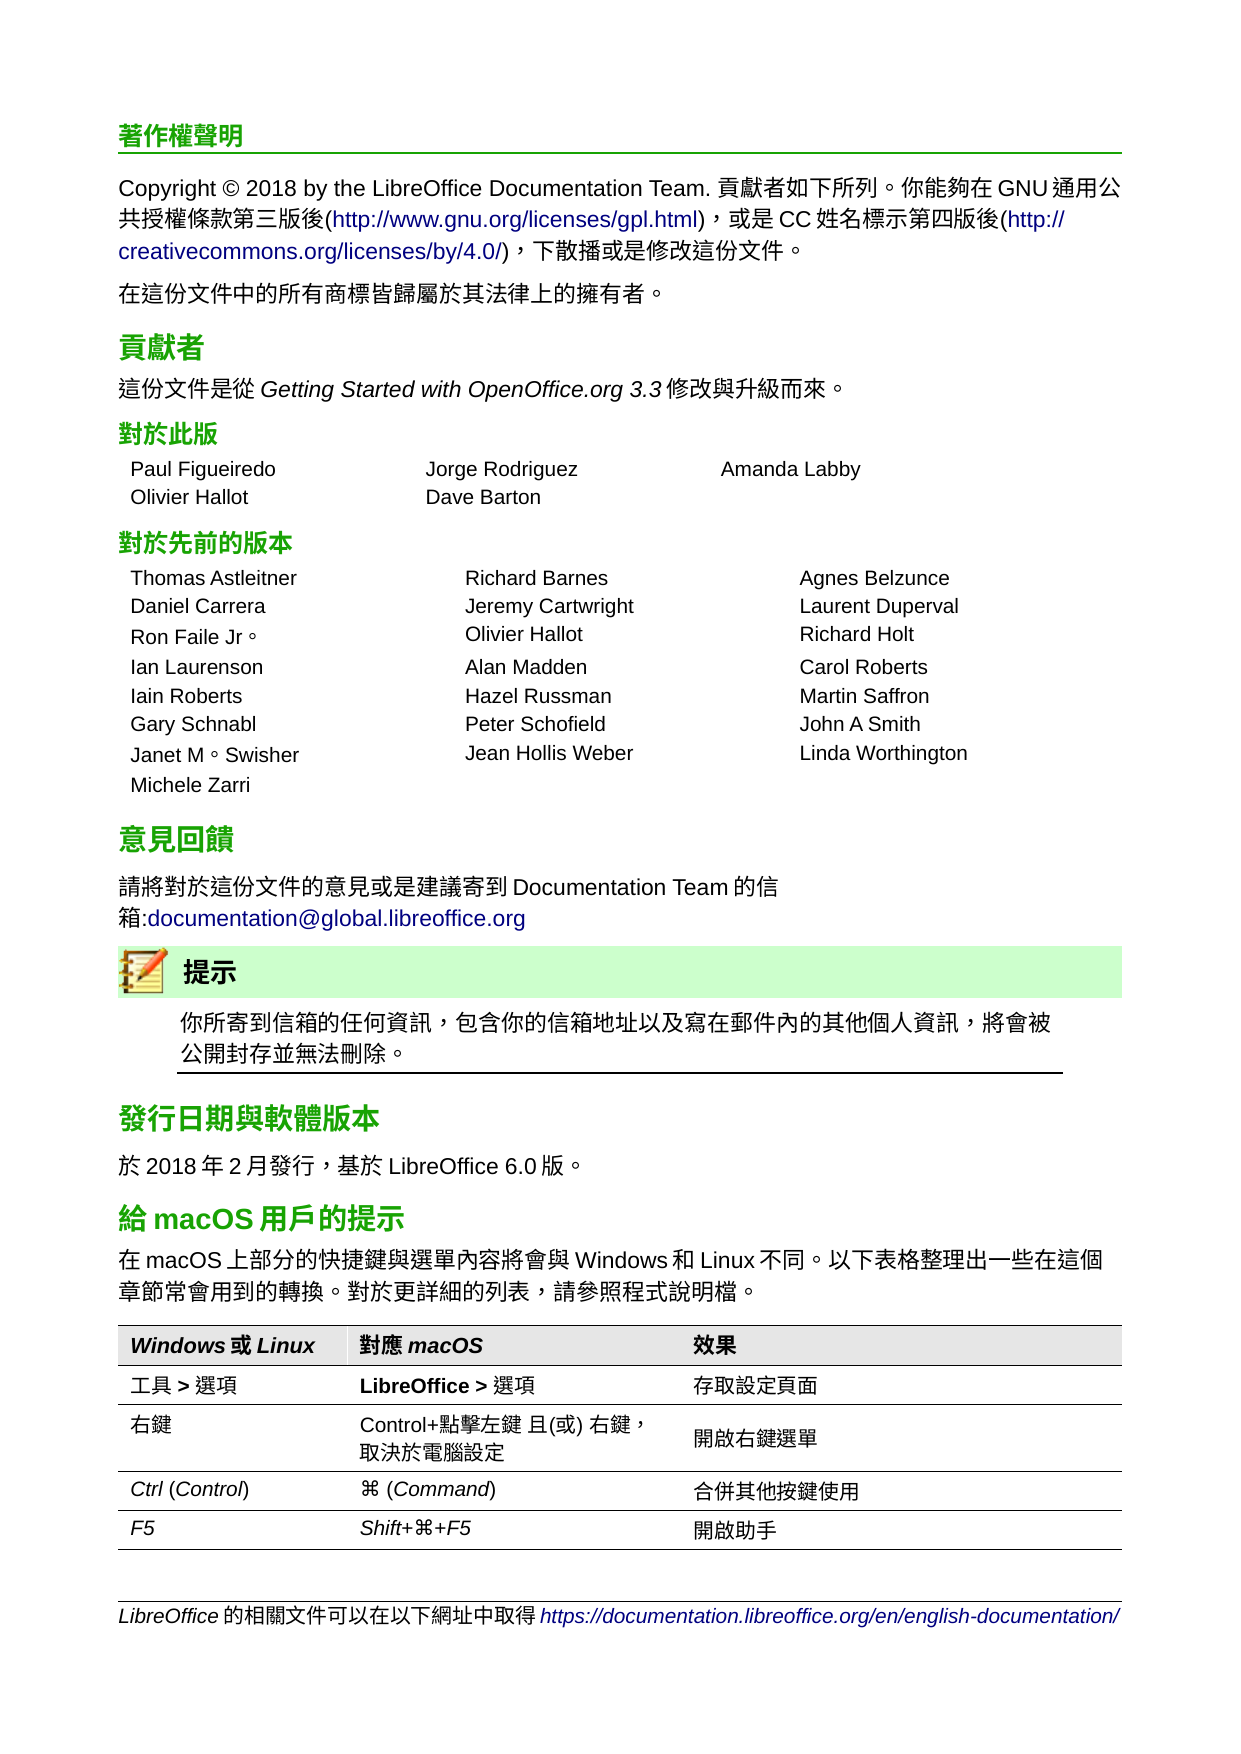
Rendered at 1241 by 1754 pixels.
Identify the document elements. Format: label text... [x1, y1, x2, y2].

table_cell Dave Barton [414, 485, 709, 513]
table_header Richard Barnes [453, 565, 787, 594]
table_header Jorge Rodriguez [414, 457, 709, 485]
table_cell Shift+⌘+F5 [348, 1511, 681, 1549]
table_header Thomas Astleitner [118, 565, 453, 594]
text 請將對於這份文件的意見或是建議寄到Documentation Team的信箱:documentation@global.libreoffice.org [118, 871, 1122, 933]
text 在macOS上部分的快捷鍵與選單內容將會與Windows和Linux不同。以下表格整理出一些在這個章節常會用到的轉換。對於更詳細的列表，請參照程式說明檔。 [118, 1244, 1122, 1307]
table_cell Carol Roberts [788, 655, 1122, 683]
table_cell Olivier Hallot [453, 622, 787, 655]
table_cell [788, 773, 1122, 802]
text 在這份文件中的所有商標皆歸屬於其法律上的擁有者。 [118, 278, 1122, 309]
table_cell [709, 485, 1122, 513]
table_header 對應macOS [348, 1326, 681, 1365]
table_cell 工具 > 選項 [118, 1366, 347, 1404]
table_cell Gary Schnabl [118, 712, 453, 740]
subtitle 發行日期與軟體版本 [118, 1098, 1122, 1138]
table_cell Ron Faile Jr。 [118, 622, 453, 655]
table_cell Laurent Duperval [788, 594, 1122, 622]
table_cell Peter Schofield [453, 712, 787, 740]
picture [119, 946, 170, 997]
table_cell [453, 773, 787, 802]
table_cell ⌘ (Command) [348, 1472, 681, 1510]
table_cell John A Smith [788, 712, 1122, 740]
table_cell F5 [118, 1511, 347, 1549]
table_cell Ctrl (Control) [118, 1472, 347, 1510]
table_cell 存取設定頁面 [681, 1366, 1122, 1404]
text 這份文件是從Getting Started with OpenOffice.org 3.3修改與升級而來。 [118, 373, 1122, 404]
table_header Windows或Linux [118, 1326, 347, 1365]
table_cell Alan Madden [453, 655, 787, 683]
table_cell Olivier Hallot [118, 485, 413, 513]
table_cell Martin Saffron [788, 684, 1122, 712]
subtitle 貢獻者 [118, 327, 1122, 367]
table_cell Linda Worthington [788, 740, 1122, 773]
table_header Amanda Labby [709, 457, 1122, 485]
text Copyright © 2018 by the LibreOffice Documentation Team. 貢獻者如下所列。你能夠在GNU通用公共授權條款第三版後(http://www.gnu.org/licenses/gpl.html)，或是CC姓名標示第四版後(http://creativecommons.org/licenses/by/4.0/)，下散播或是修改這份文件。 [118, 172, 1122, 266]
subtitle 給macOS用戶的提示 [118, 1199, 1122, 1238]
table_cell 右鍵 [118, 1405, 347, 1471]
text 於2018年2月發行，基於LibreOffice 6.0版。 [118, 1150, 1122, 1181]
table_header 效果 [681, 1326, 1122, 1365]
table_cell Jeremy Cartwright [453, 594, 787, 622]
subtitle 意見回饋 [118, 819, 1122, 859]
table_cell Janet M。Swisher [118, 740, 453, 773]
table_header Agnes Belzunce [788, 565, 1122, 594]
table_cell Iain Roberts [118, 684, 453, 712]
subtitle 對於先前的版本 [118, 525, 1122, 559]
table_cell Michele Zarri [118, 773, 453, 802]
subtitle 提示 [118, 946, 1122, 998]
table_cell LibreOffice > 選項 [348, 1366, 681, 1404]
table_header Paul Figueiredo [118, 457, 413, 485]
table_cell 開啟助手 [681, 1511, 1122, 1549]
table_cell Jean Hollis Weber [453, 740, 787, 773]
table_cell 開啟右鍵選單 [681, 1405, 1122, 1471]
table_cell Ian Laurenson [118, 655, 453, 683]
subtitle 對於此版 [118, 417, 1122, 451]
text 你所寄到信箱的任何資訊，包含你的信箱地址以及寫在郵件內的其他個人資訊，將會被公開封存並無法刪除。 [177, 1004, 1063, 1072]
table_cell 合併其他按鍵使用 [681, 1472, 1122, 1510]
table_cell Hazel Russman [453, 684, 787, 712]
table_cell Control+點擊左鍵 且(或) 右鍵，取決於電腦設定 [348, 1405, 681, 1471]
table_cell Daniel Carrera [118, 594, 453, 622]
subtitle 著作權聲明 [118, 118, 1122, 152]
table_cell Richard Holt [788, 622, 1122, 655]
